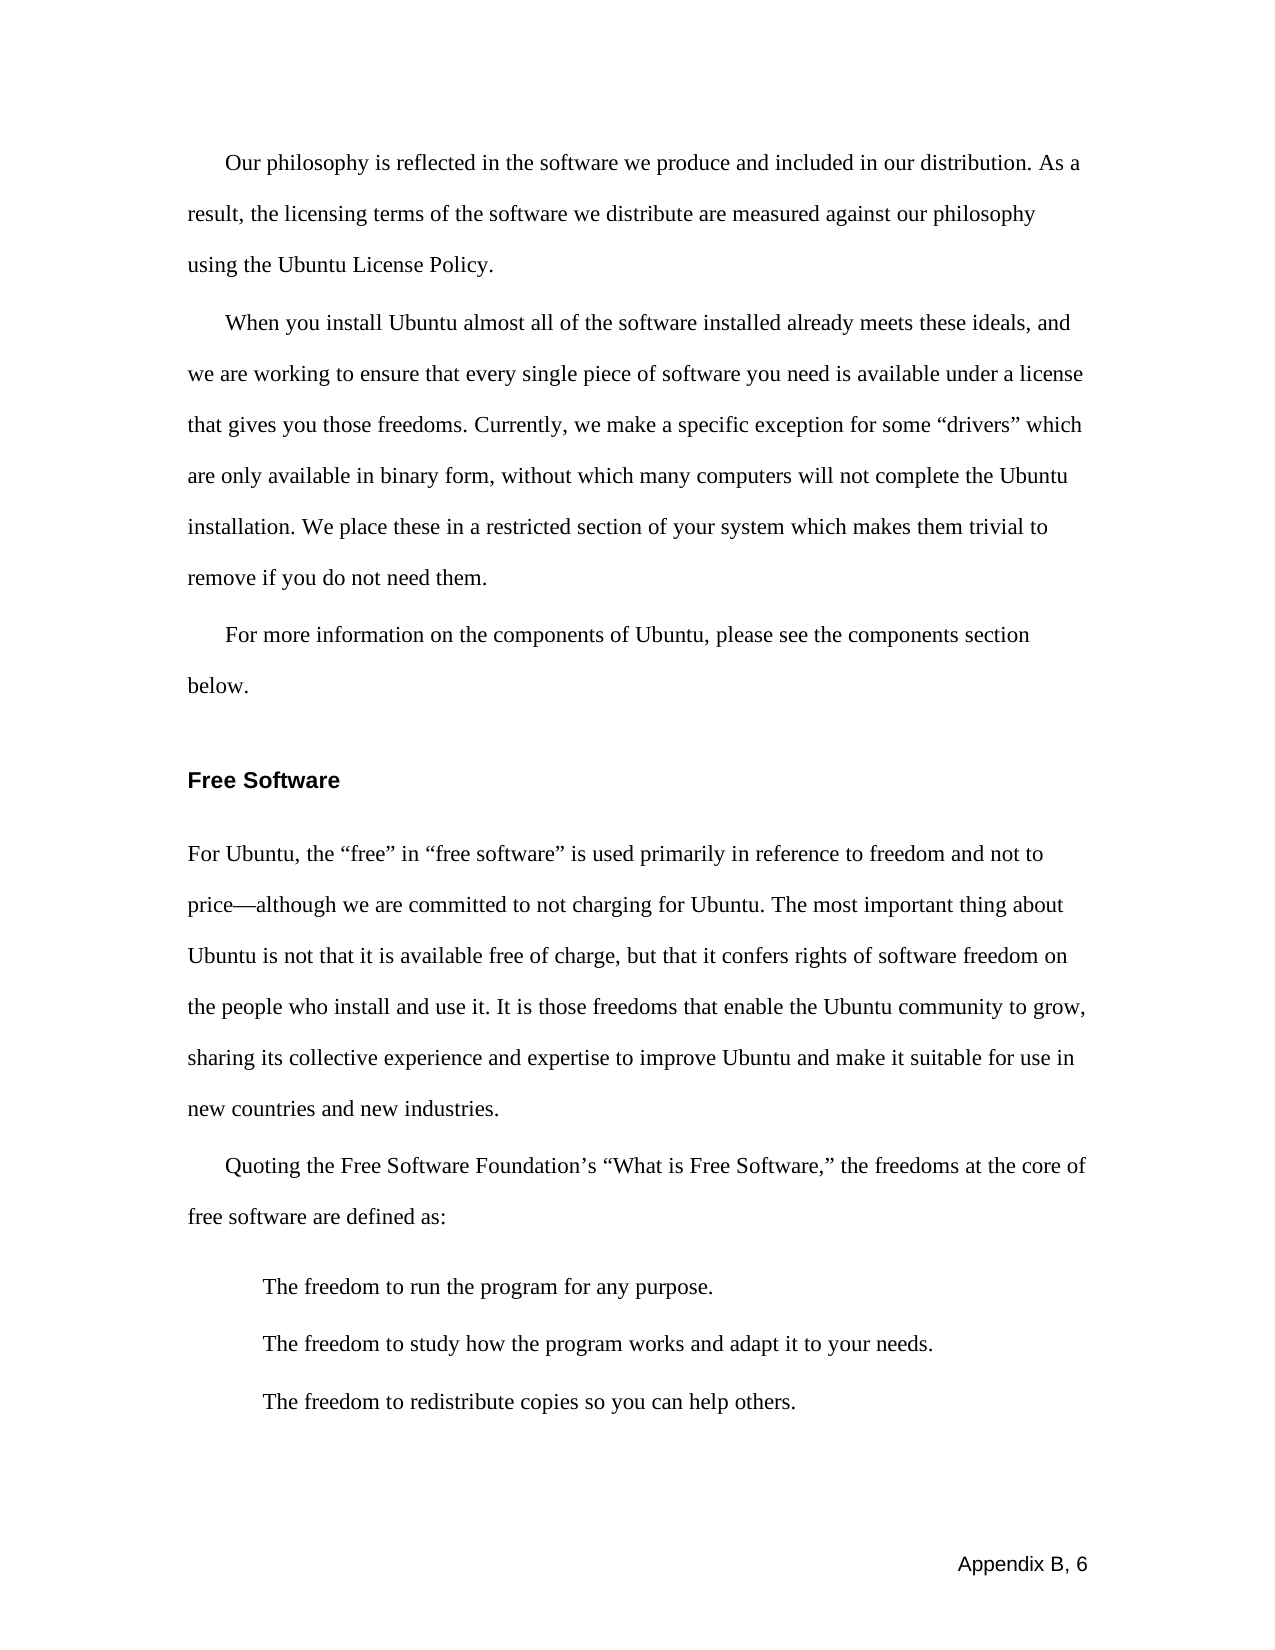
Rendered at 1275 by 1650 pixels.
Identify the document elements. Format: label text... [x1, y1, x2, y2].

text Our philosophy is reflected in the software we produce and included in our distribution. As a result, the licensing terms of the software we distribute are measured against our philosophy using the Ubuntu License Policy. [187, 150, 1087, 278]
text For Ubuntu, the “free” in “free software” is used primarily in reference to freedom and not to price—although we are committed to not charging for Ubuntu. The most important thing about Ubuntu is not that it is available free of charge, but that it confers rights of software freedom on the people who install and use it. It is those freedoms that enable the Ubuntu community to grow, sharing its collective experience and expertise to improve Ubuntu and make it suitable for use in new countries and new industries. [187, 841, 1087, 1121]
text The freedom to run the program for any purpose. [187, 1274, 1012, 1299]
text For more information on the components of Ubuntu, please see the components section below. [187, 622, 1087, 698]
text The freedom to study how the program works and adapt it to your needs. [187, 1331, 1012, 1357]
text When you install Ubuntu almost all of the software installed already meets these ideals, and we are working to ensure that every single piece of software you need is available under a license that gives you those freedoms. Currently, we make a specific exception for some “drivers” which are only available in binary form, without which many computers will not complete the Ubuntu installation. We place these in a restricted section of your system which makes them trivial to remove if you do not need them. [187, 309, 1087, 590]
text The freedom to redistribute copies so you can help others. [187, 1388, 1012, 1414]
text Free Software [187, 768, 1087, 794]
text Quoting the Free Software Foundation’s “What is Free Software,” the freedoms at the core of free software are defined as: [187, 1153, 1087, 1230]
